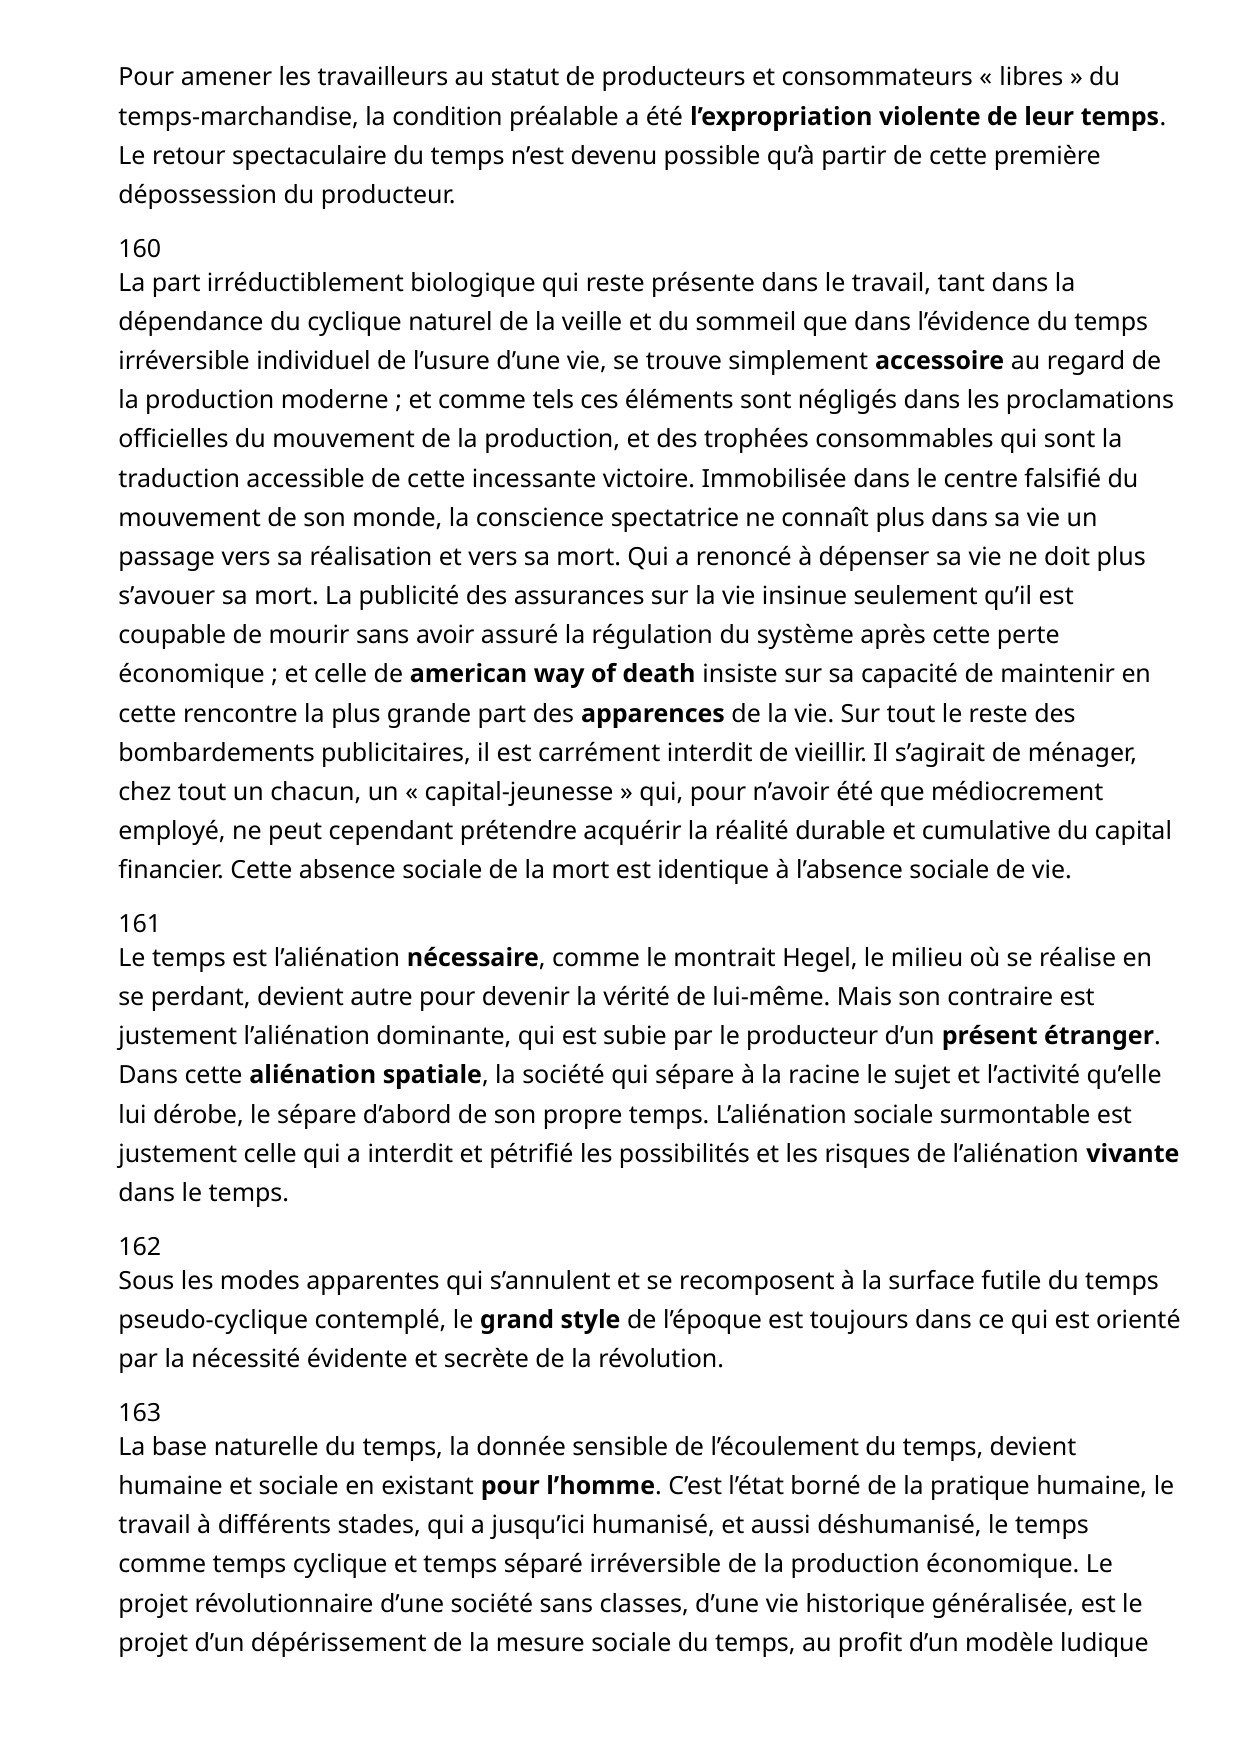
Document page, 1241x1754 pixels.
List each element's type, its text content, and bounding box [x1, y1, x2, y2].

text 163 [118, 1394, 1181, 1429]
text 160 [118, 230, 1181, 264]
text La base naturelle du temps, la donnée sensible de l’écoulement du temps, devient humaine et sociale en existant pour l’homme. C’est l’état borné de la pratique humaine, le travail à différents stades, qui a jusqu’ici humanisé, et aussi déshumanisé, le temps comme temps cyclique et temps séparé irréversible de la production économique. Le projet révolutionnaire d’une société sans classes, d’une vie historique généralisée, est le projet d’un dépérissement de la mesure sociale du temps, au profit d’un modèle ludique [118, 1429, 1181, 1658]
text La part irréductiblement biologique qui reste présente dans le travail, tant dans la dépendance du cyclique naturel de la veille et du sommeil que dans l’évidence du temps irréversible individuel de l’usure d’une vie, se trouve simplement accessoire au regard de la production moderne ; et comme tels ces éléments sont négligés dans les proclamations officielles du mouvement de la production, et des trophées consommables qui sont la traduction accessible de cette incessante victoire. Immobilisée dans le centre falsifié du mouvement de son monde, la conscience spectatrice ne connaît plus dans sa vie un passage vers sa réalisation et vers sa mort. Qui a renoncé à dépenser sa vie ne doit plus s’avouer sa mort. La publicité des assurances sur la vie insinue seulement qu’il est coupable de mourir sans avoir assuré la régulation du système après cette perte économique ; et celle de american way of death insiste sur sa capacité de maintenir en cette rencontre la plus grande part des apparences de la vie. Sur tout le reste des bombardements publicitaires, il est carrément interdit de vieillir. Il s’agirait de ménager, chez tout un chacun, un « capital-jeunesse » qui, pour n’avoir été que médiocrement employé, ne peut cependant prétendre acquérir la réalité durable et cumulative du capital financier. Cette absence sociale de la mort est identique à l’absence sociale de vie. [118, 264, 1181, 886]
text Pour amener les travailleurs au statut de producteurs et consommateurs « libres » du temps-marchandise, la condition préalable a été l’expropriation violente de leur temps. Le retour spectaculaire du temps n’est devenu possible qu’à partir de cette première dépossession du producteur. [118, 59, 1181, 211]
text Sous les modes apparentes qui s’annulent et se recomposent à la surface futile du temps pseudo-cyclique contemplé, le grand style de l’époque est toujours dans ce qui est orienté par la nécessité évidente et secrète de la révolution. [118, 1262, 1181, 1375]
text 161 [118, 906, 1181, 940]
text 162 [118, 1228, 1181, 1262]
text Le temps est l’aliénation nécessaire, comme le montrait Hegel, le milieu où se réalise en se perdant, devient autre pour devenir la vérité de lui-même. Mais son contraire est justement l’aliénation dominante, qui est subie par le producteur d’un présent étranger. Dans cette aliénation spatiale, la société qui sépare à la racine le sujet et l’activité qu’elle lui dérobe, le sépare d’abord de son propre temps. L’aliénation sociale surmontable est justement celle qui a interdit et pétrifié les possibilités et les risques de l’aliénation vivante dans le temps. [118, 940, 1181, 1209]
